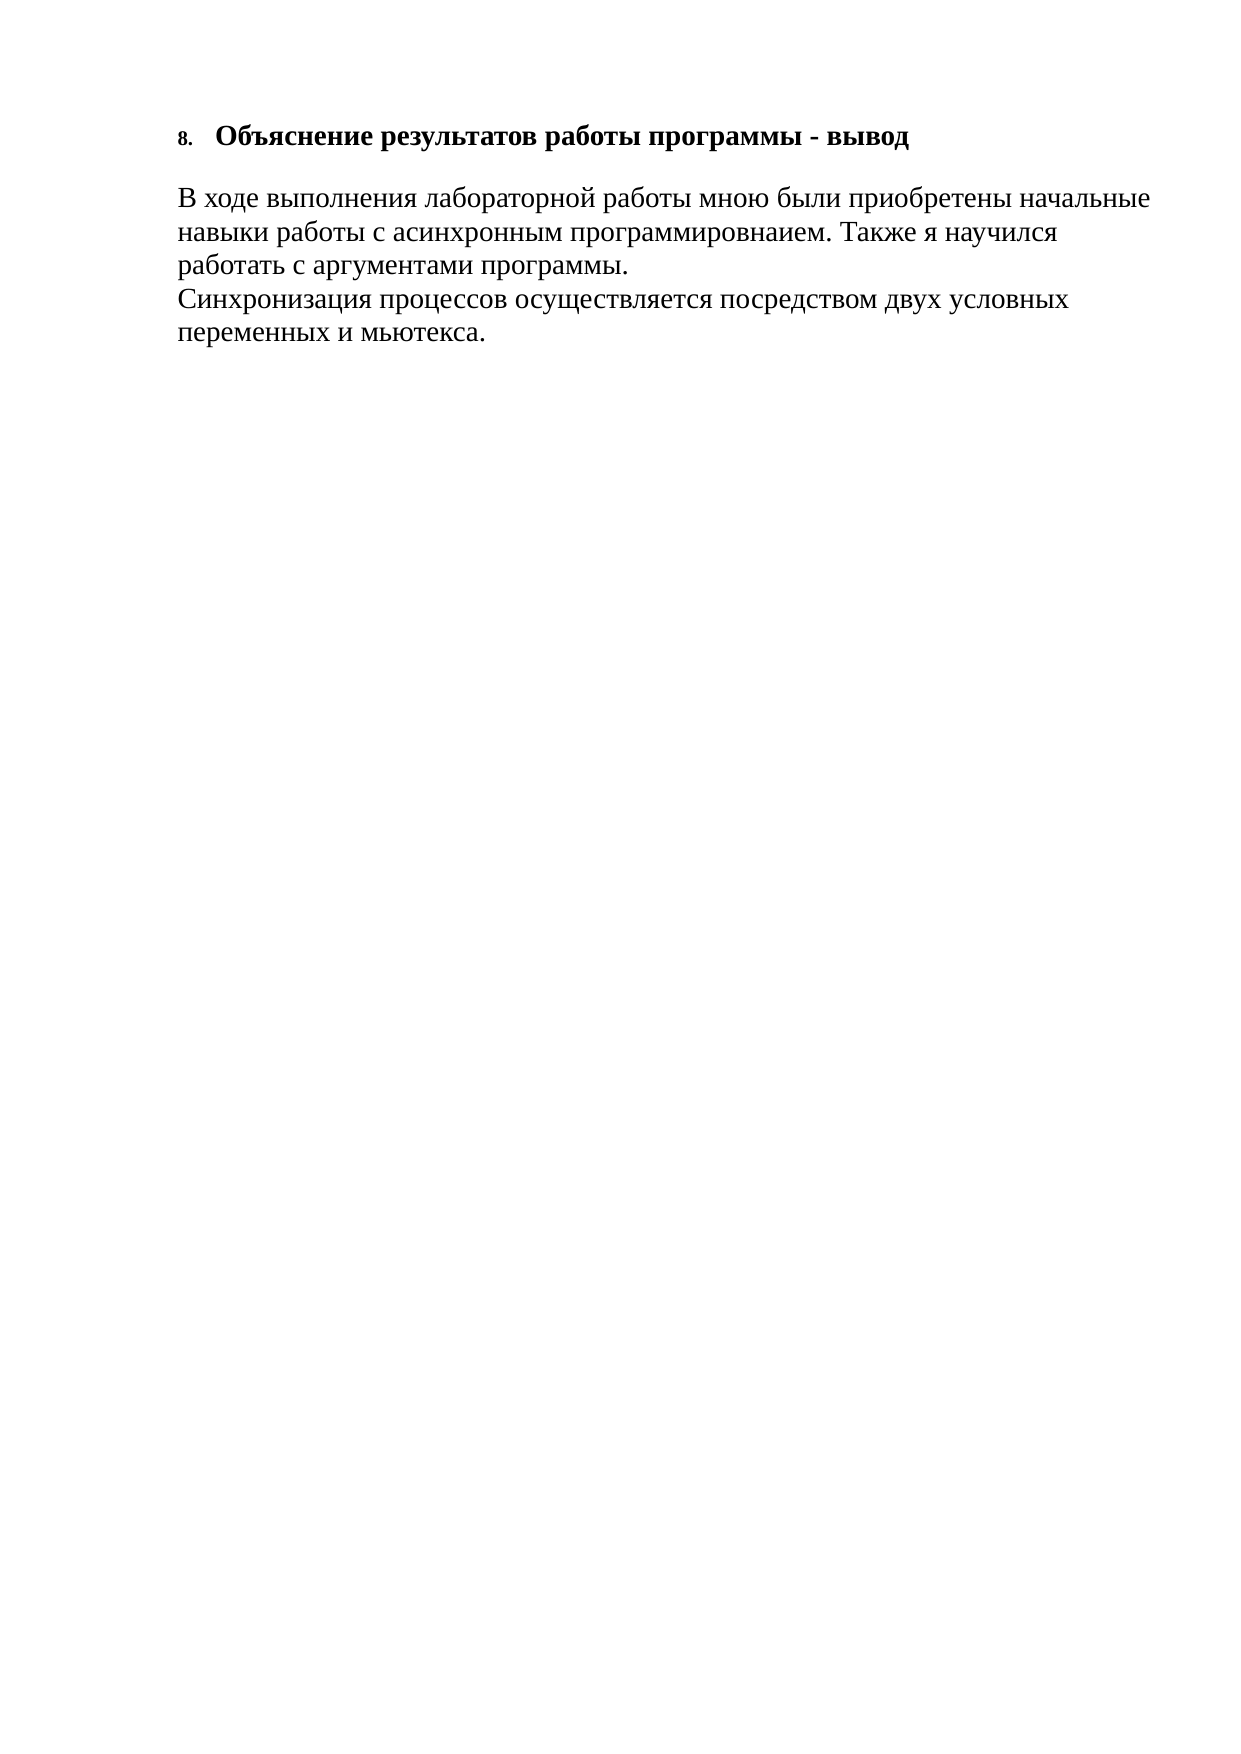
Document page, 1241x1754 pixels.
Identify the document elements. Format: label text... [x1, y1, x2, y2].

list Объяснение результатов работы программы - вывод [177, 118, 1152, 152]
text В ходе выполнения лабораторной работы мною были приобретены начальные навыки работы с асинхронным программировнаием. Также я научился работать с аргументами программы. [177, 180, 1152, 281]
text Синхронизация процессов осуществляется посредством двух условных переменных и мьютекса. [177, 281, 1152, 348]
